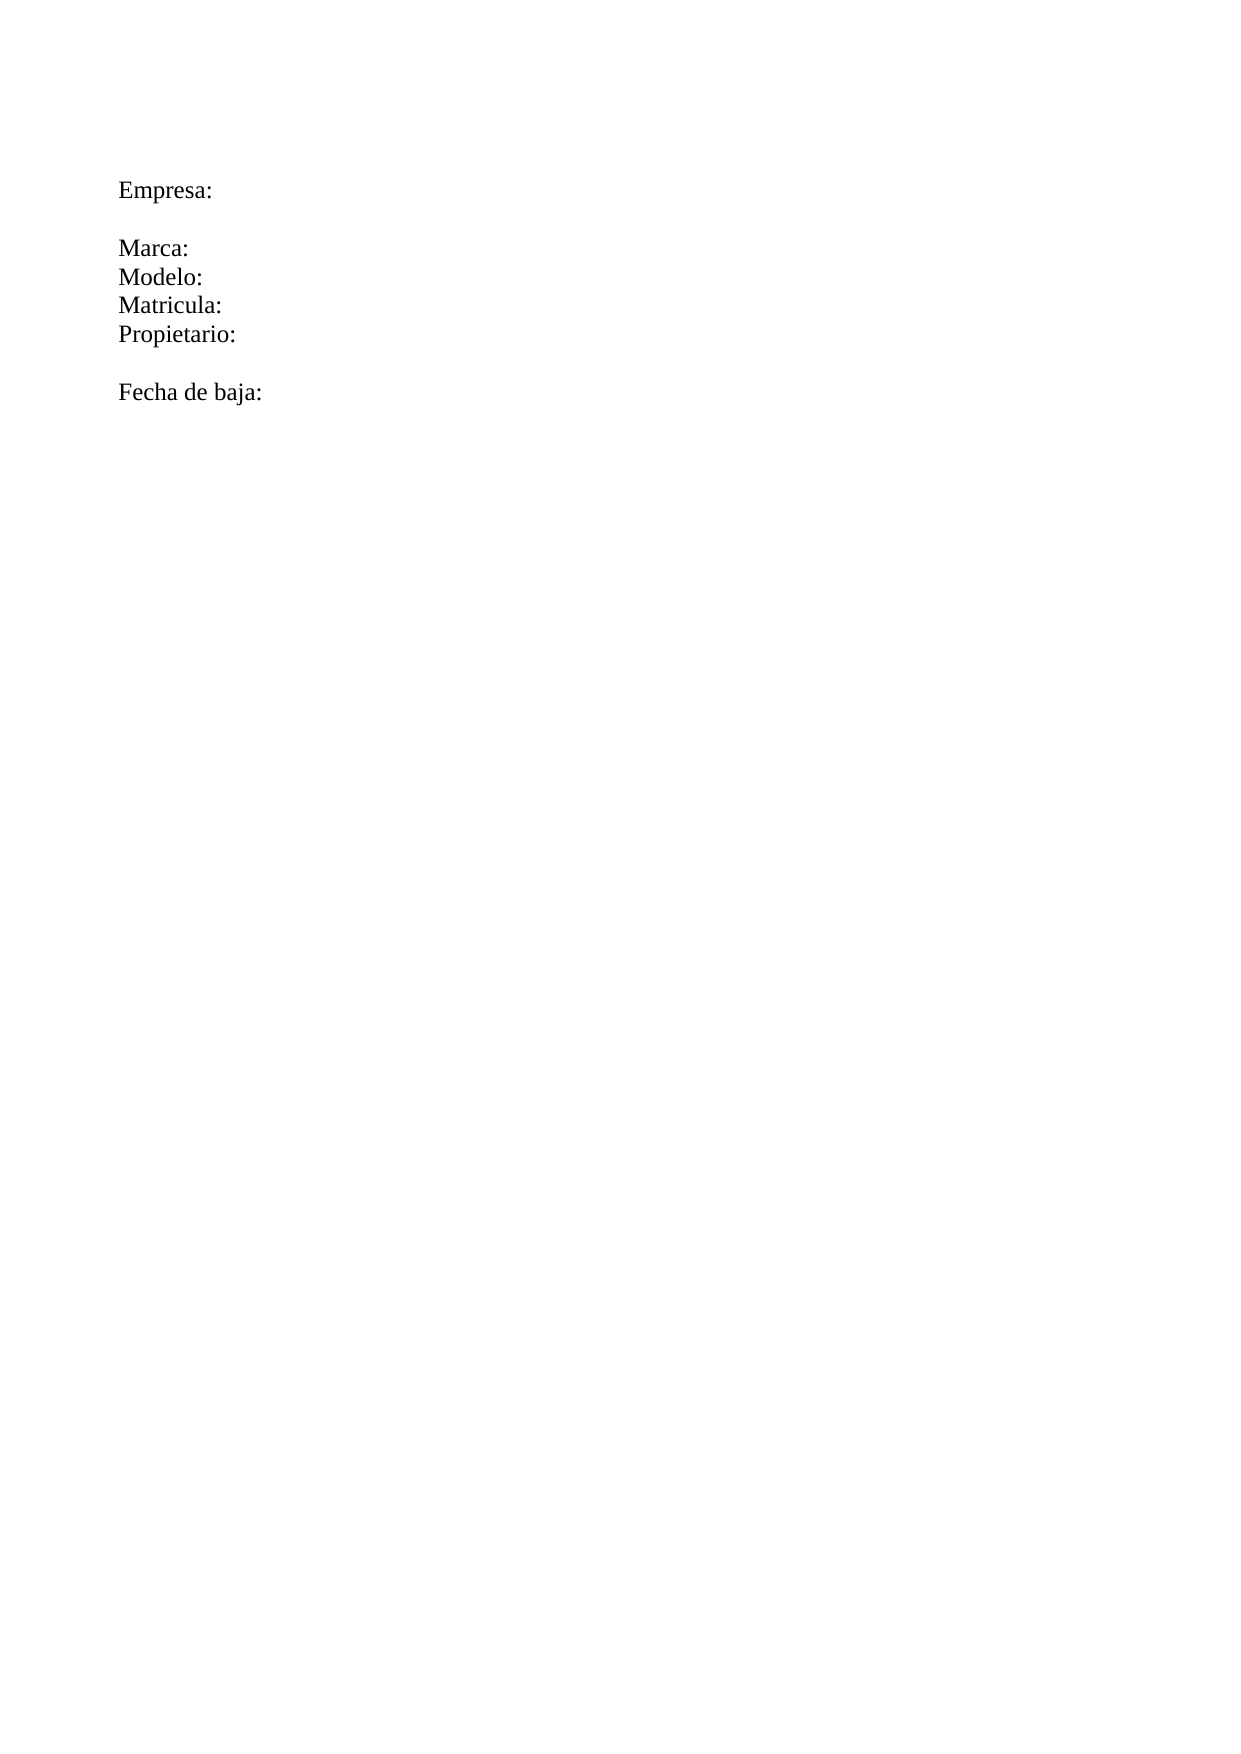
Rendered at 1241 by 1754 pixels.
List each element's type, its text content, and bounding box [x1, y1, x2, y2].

text Fecha de baja:<coche.fecha_baja> [118, 377, 1122, 406]
text </if> [118, 406, 1122, 434]
text <for each="coche in records"> [118, 118, 1122, 147]
text <if test="coche.fecha_baja"> [118, 348, 1122, 377]
text Matricula:<coche.matricula> [118, 291, 1122, 319]
text Modelo:<coche.modelo.rec_name if coche.modelo else ""> [118, 262, 1122, 291]
text Empresa:<empresa> [118, 176, 1122, 204]
text Propietario:<coche.propietario.rec_name> [118, 319, 1122, 348]
text </for> [118, 434, 1122, 463]
text Marca:<coche.marca.rec_name if coche.marca else ""> [118, 233, 1122, 262]
